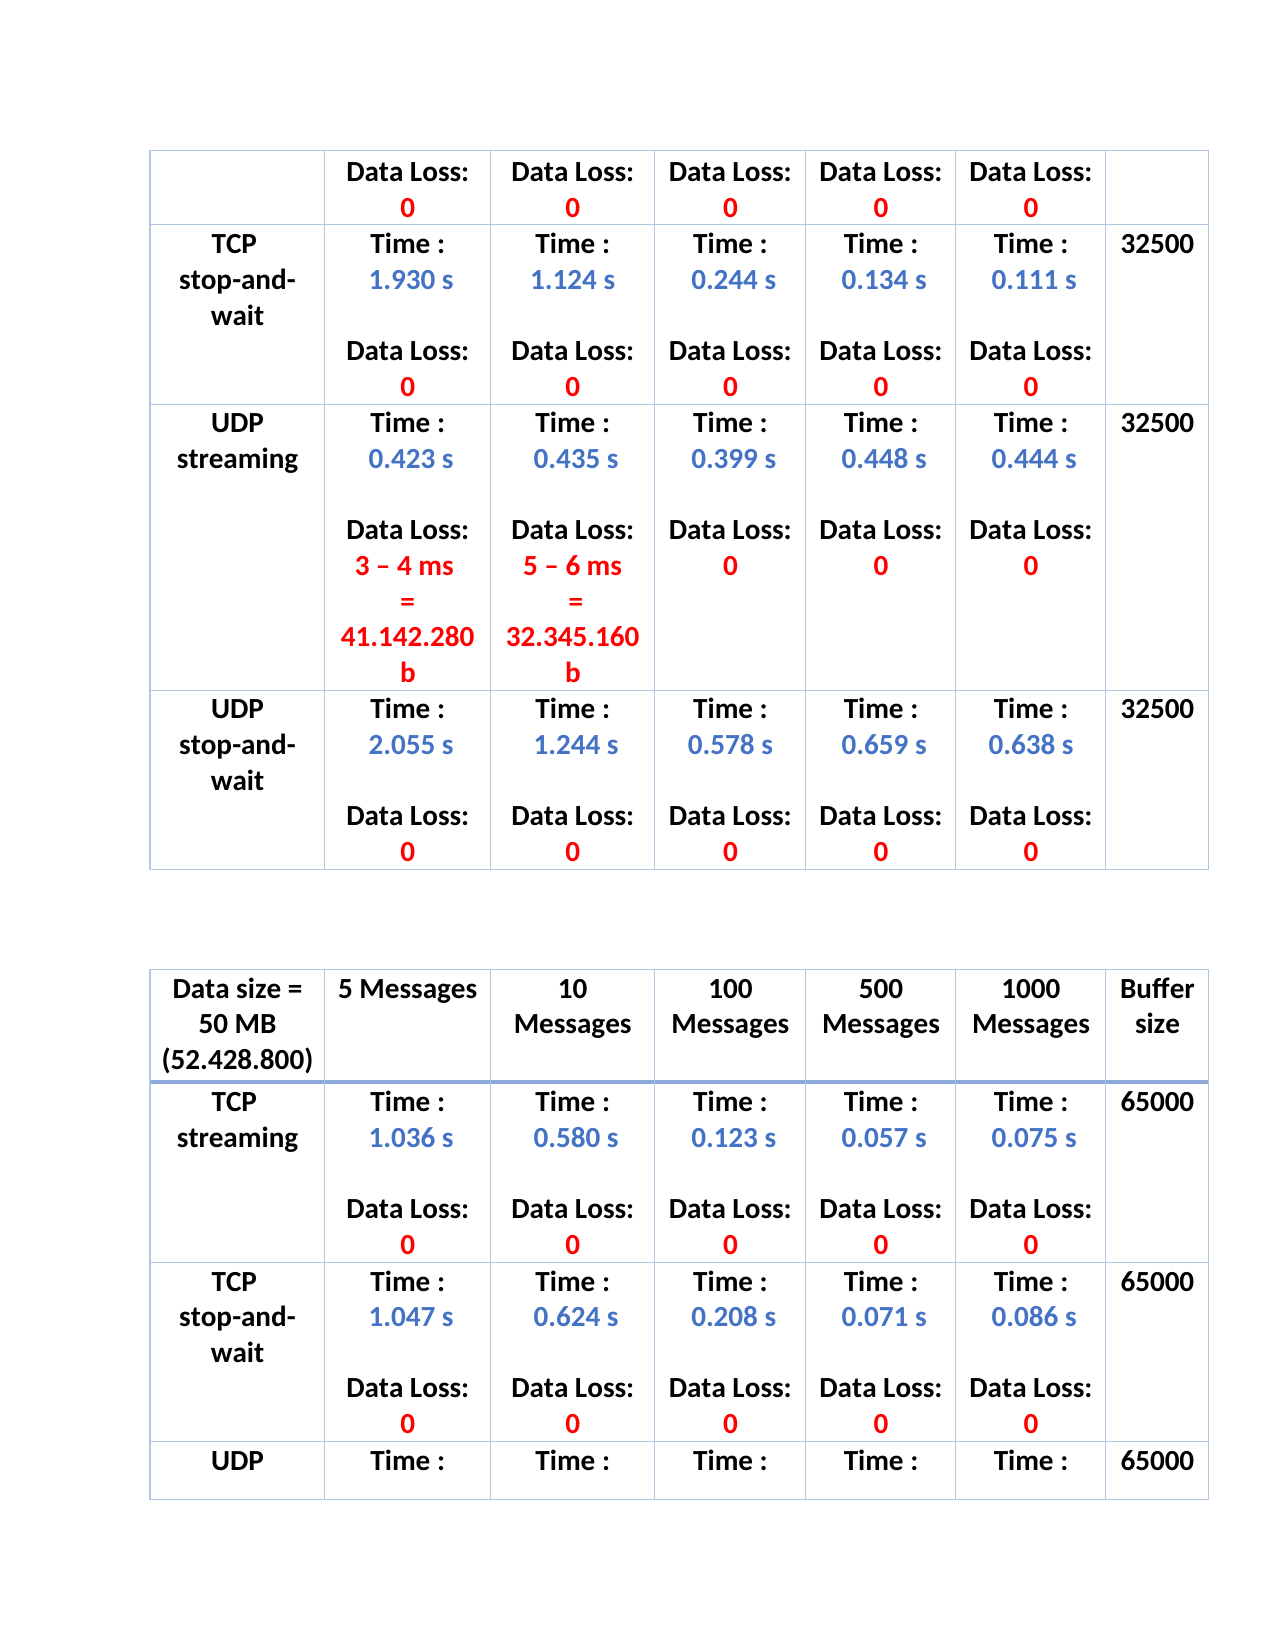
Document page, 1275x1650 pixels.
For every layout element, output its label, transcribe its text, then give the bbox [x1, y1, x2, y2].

table_cell Time : 0.435 s Data Loss: 5 – 6 ms = 32.345.160 b [491, 405, 654, 689]
table_header Buffer size [1106, 970, 1208, 1080]
table_cell Time : 0.659 s Data Loss: 0 [806, 691, 955, 869]
table_cell Data Loss: 0 [956, 151, 1105, 224]
table_header Data size = 50 MB (52.428.800) [151, 970, 324, 1080]
table_cell 65000 [1106, 1263, 1208, 1441]
table_cell Time : 2.055 s Data Loss: 0 [325, 691, 490, 869]
table_cell Data Loss: 0 [491, 151, 654, 224]
table_cell Time : [806, 1442, 955, 1499]
table_cell TCP streaming [151, 1084, 324, 1262]
table_cell TCP stop-and-wait [151, 1263, 324, 1441]
table_cell Time : [655, 1442, 805, 1499]
table_cell Time : 0.444 s Data Loss: 0 [956, 405, 1105, 689]
table_header 1000 Messages [956, 970, 1105, 1080]
table_cell Time : 1.036 s Data Loss: 0 [325, 1084, 490, 1262]
table_cell Time : 0.086 s Data Loss: 0 [956, 1263, 1105, 1441]
table_cell 65000 [1106, 1084, 1208, 1262]
table_cell Time : 0.134 s Data Loss: 0 [806, 225, 955, 403]
table_cell 32500 [1106, 225, 1208, 403]
table_cell UDP streaming [151, 405, 324, 689]
table_cell UDP [151, 1442, 324, 1499]
table_cell Time : 0.580 s Data Loss: 0 [491, 1084, 654, 1262]
table_cell Time : 0.423 s Data Loss: 3 – 4 ms = 41.142.280 b [325, 405, 490, 689]
table_cell Time : 0.448 s Data Loss: 0 [806, 405, 955, 689]
table_cell Time : 0.057 s Data Loss: 0 [806, 1084, 955, 1262]
table_cell Time : [325, 1442, 490, 1499]
table_cell Time : 0.208 s Data Loss: 0 [655, 1263, 805, 1441]
table_cell Time : 0.638 s Data Loss: 0 [956, 691, 1105, 869]
table_cell Time : 0.624 s Data Loss: 0 [491, 1263, 654, 1441]
table_cell Time : [491, 1442, 654, 1499]
table_cell Time : 0.578 s Data Loss: 0 [655, 691, 805, 869]
table_cell Time : 1.930 s Data Loss: 0 [325, 225, 490, 403]
table_cell Time : 0.071 s Data Loss: 0 [806, 1263, 955, 1441]
table_cell Data Loss: 0 [806, 151, 955, 224]
table_cell Data Loss: 0 [655, 151, 805, 224]
table_cell Time : 0.399 s Data Loss: 0 [655, 405, 805, 689]
table_cell UDP stop-and-wait [151, 691, 324, 869]
table_cell Time : 0.123 s Data Loss: 0 [655, 1084, 805, 1262]
table_cell [151, 151, 324, 224]
table_header 100 Messages [655, 970, 805, 1080]
table_header 10 Messages [491, 970, 654, 1080]
table_cell Time : 0.244 s Data Loss: 0 [655, 225, 805, 403]
table_cell Time : 0.111 s Data Loss: 0 [956, 225, 1105, 403]
table_header 5 Messages [325, 970, 490, 1080]
table_cell Time : 0.075 s Data Loss: 0 [956, 1084, 1105, 1262]
table_cell [1106, 151, 1208, 224]
table_cell 65000 [1106, 1442, 1208, 1499]
table_cell Time : 1.124 s Data Loss: 0 [491, 225, 654, 403]
table_cell 32500 [1106, 405, 1208, 689]
table_cell TCP stop-and-wait [151, 225, 324, 403]
table_cell Time : 1.244 s Data Loss: 0 [491, 691, 654, 869]
table_cell 32500 [1106, 691, 1208, 869]
table_cell Data Loss: 0 [325, 151, 490, 224]
table_cell Time : 1.047 s Data Loss: 0 [325, 1263, 490, 1441]
table_header 500 Messages [806, 970, 955, 1080]
table_cell Time : [956, 1442, 1105, 1499]
